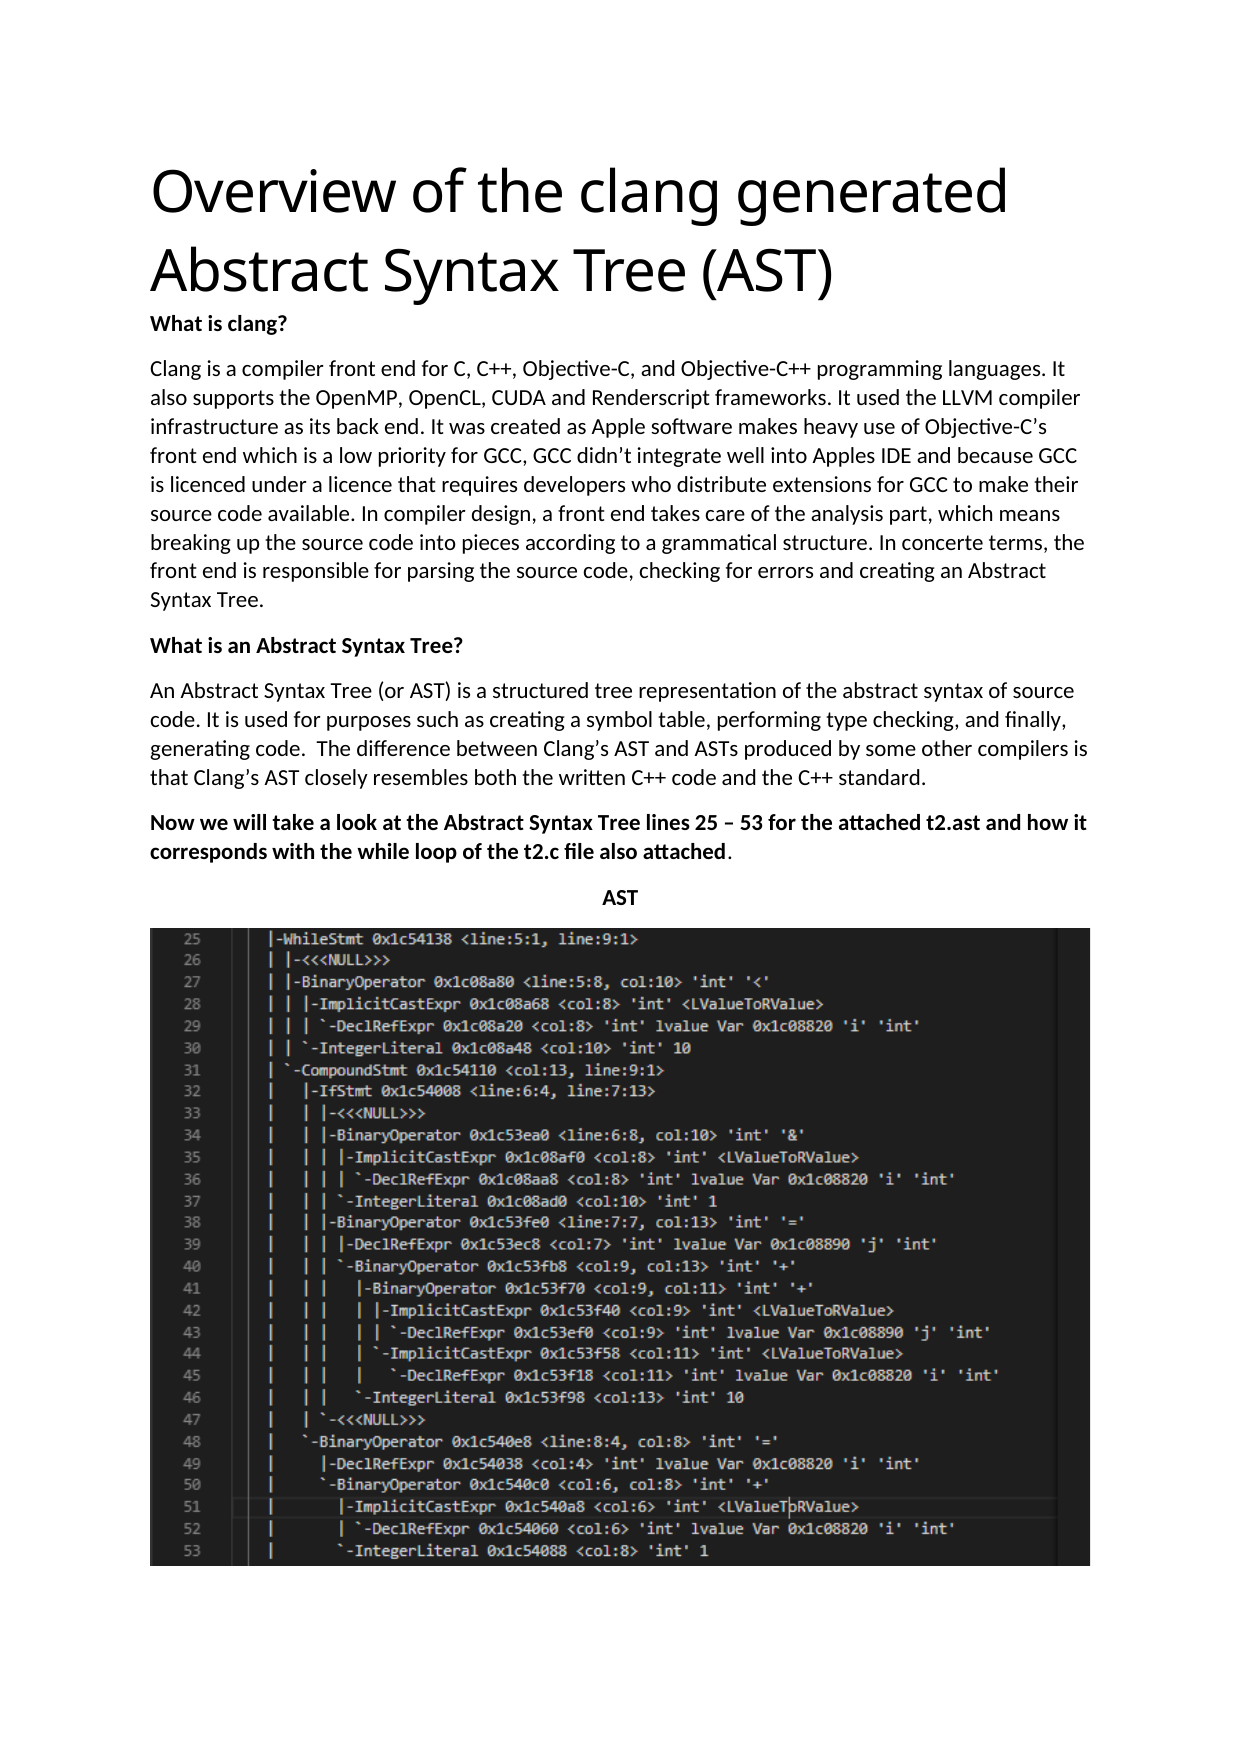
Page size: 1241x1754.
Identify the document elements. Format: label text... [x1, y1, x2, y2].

text AST [150, 883, 1090, 911]
title Overview of the clang generated Abstract Syntax Tree (AST) [150, 150, 1090, 309]
text An Abstract Syntax Tree (or AST) is a structured tree representation of the abstract syntax of source code. It is used for purposes such as creating a symbol table, performing type checking, and finally, generating code. The difference between Clang’s AST and ASTs produced by some other compilers is that Clang’s AST closely resembles both the written C++ code and the C++ standard. [150, 676, 1090, 791]
text Clang is a compiler front end for C, C++, Objective-C, and Objective-C++ programming languages. It also supports the OpenMP, OpenCL, CUDA and Renderscript frameworks. It used the LLVM compiler infrastructure as its back end. It was created as Apple software makes heavy use of Objective-C’s front end which is a low priority for GCC, GCC didn’t integrate well into Apples IDE and because GCC is licenced under a licence that requires developers who distribute extensions for GCC to make their source code available. In compiler design, a front end takes care of the analysis part, which means breaking up the source code into pieces according to a grammatical structure. In concerte terms, the front end is responsible for parsing the source code, checking for errors and creating an Abstract Syntax Tree. [150, 354, 1090, 613]
text What is an Abstract Syntax Tree? [150, 631, 1090, 659]
text Now we will take a look at the Abstract Syntax Tree lines 25 – 53 for the attached t2.ast and how it corresponds with the while loop of the t2.c file also attached. [150, 808, 1090, 865]
text What is clang? [150, 309, 1090, 337]
